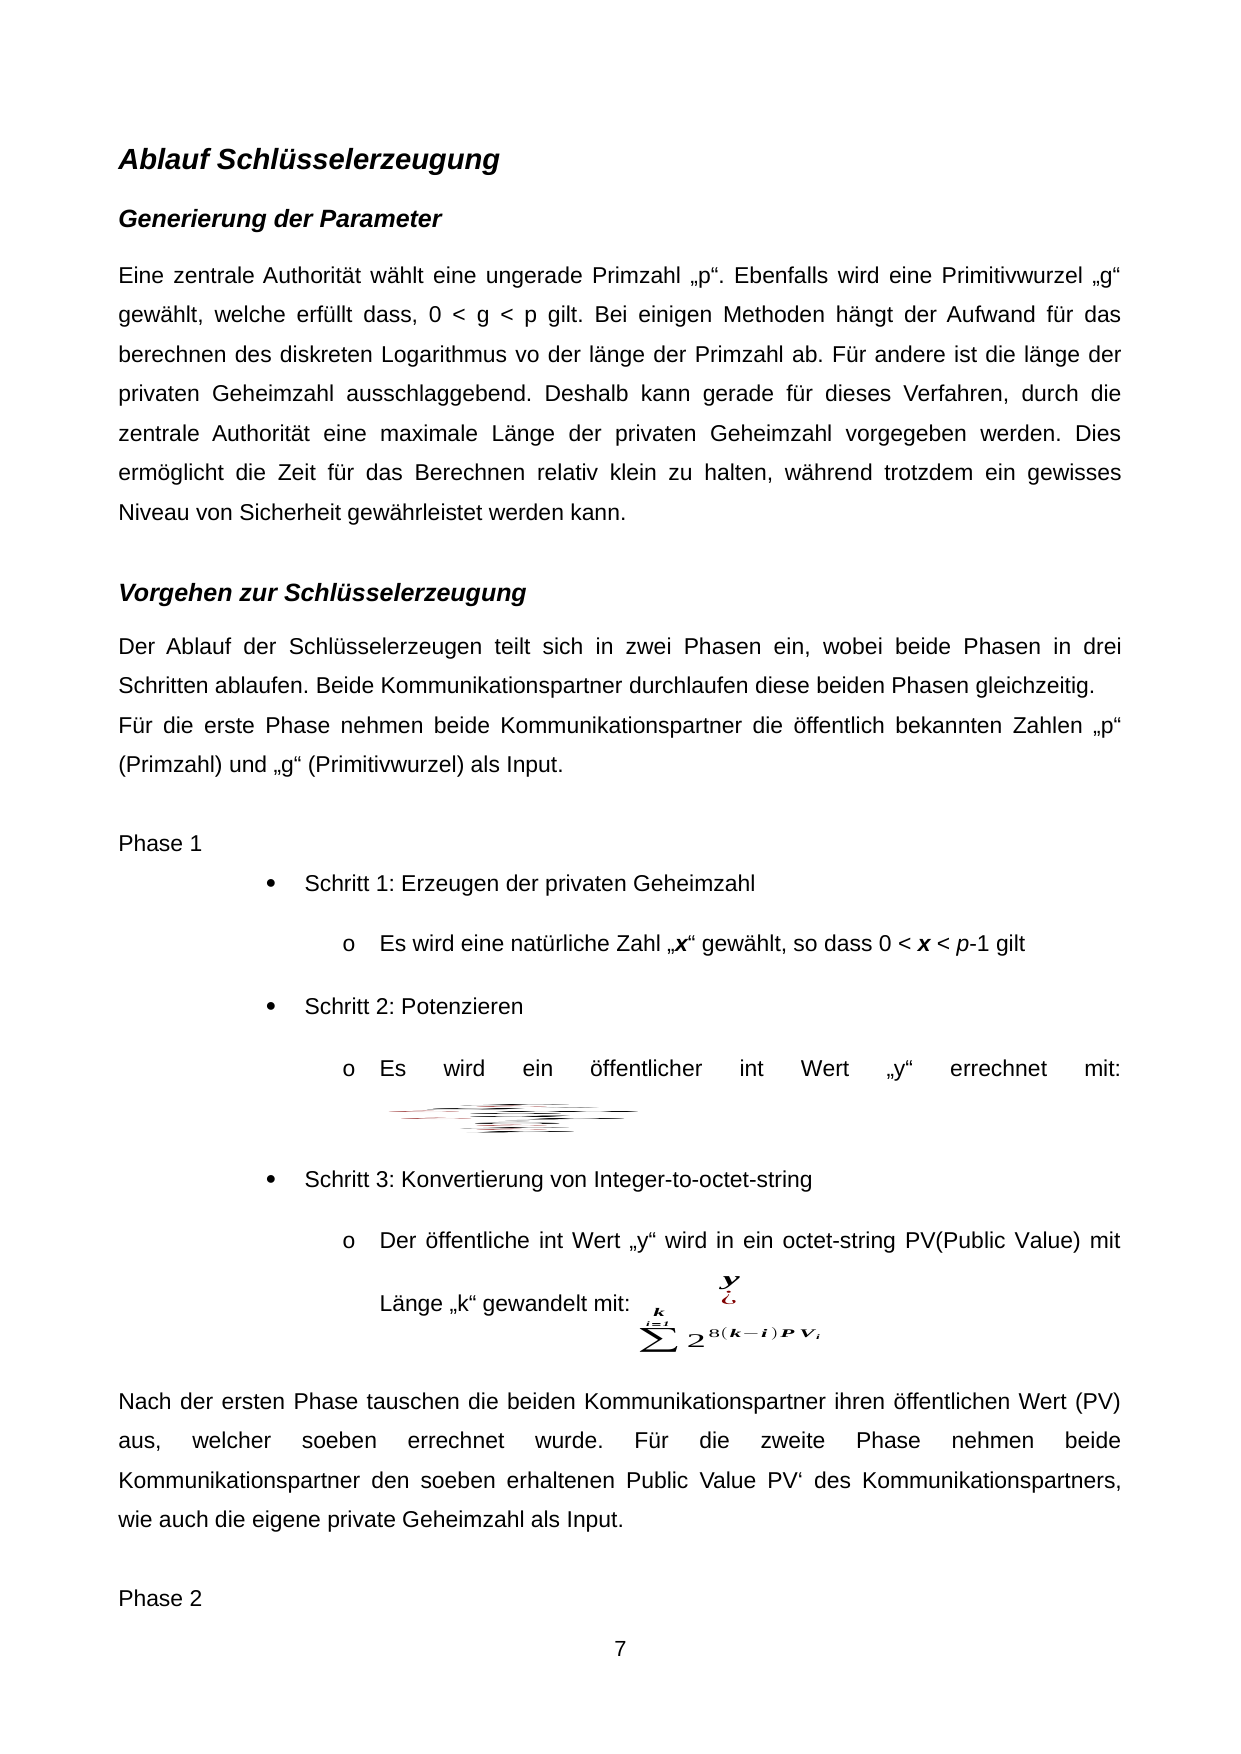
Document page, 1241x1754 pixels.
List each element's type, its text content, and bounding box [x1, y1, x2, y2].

list Es wird eine natürliche Zahl „x“ gewählt, so dass 0 < x < p-1 gilt [342, 930, 1122, 958]
text Phase 1 [118, 830, 1122, 857]
text Eine zentrale Authorität wählt eine ungerade Primzahl „p“. Ebenfalls wird eine Primitivwurzel „g“ gewählt, welche erfüllt dass, 0 < g < p gilt. Bei einigen Methoden hängt der Aufwand für das berechnen des diskreten Logarithmus vo der länge der Primzahl ab. Für andere ist die länge der privaten Geheimzahl ausschlaggebend. Deshalb kann gerade für dieses Verfahren, durch die zentrale Authorität eine maximale Länge der privaten Geheimzahl vorgegeben werden. Dies ermöglicht die Zeit für das Berechnen relativ klein zu halten, während trotzdem ein gewisses Niveau von Sicherheit gewährleistet werden kann. [118, 262, 1122, 525]
text Für die erste Phase nehmen beide Kommunikationspartner die öffentlich bekannten Zahlen „p“ (Primzahl) und „g“ (Primitivwurzel) als Input. [118, 712, 1122, 778]
list Der öffentliche int Wert „y“ wird in ein octet-string PV(Public Value) mit Länge „k“ gewandelt mit: [342, 1227, 1122, 1354]
text Vorgehen zur Schlüsselerzeugung [118, 578, 1122, 606]
text Phase 2 [118, 1585, 1122, 1612]
list Schritt 3: Konvertierung von Integer-to-octet-string [267, 1166, 1122, 1193]
text Nach der ersten Phase tauschen die beiden Kommunikationspartner ihren öffentlichen Wert (PV) aus, welcher soeben errechnet wurde. Für die zweite Phase nehmen beide Kommunikationspartner den soeben erhaltenen Public Value PV‘ des Kommunikationspartners, wie auch die eigene private Geheimzahl als Input. [118, 1388, 1122, 1533]
list Schritt 2: Potenzieren [267, 993, 1122, 1020]
text Ablauf Schlüsselerzeugung [118, 142, 1122, 176]
list Schritt 1: Erzeugen der privaten Geheimzahl [267, 870, 1122, 896]
text Generierung der Parameter [118, 204, 1122, 233]
list Es wird ein öffentlicher int Wert „y“ errechnet mit: [342, 1054, 1122, 1132]
text Der Ablauf der Schlüsselerzeugen teilt sich in zwei Phasen ein, wobei beide Phasen in drei Schritten ablaufen. Beide Kommunikationspartner durchlaufen diese beiden Phasen gleichzeitig. [118, 633, 1122, 699]
